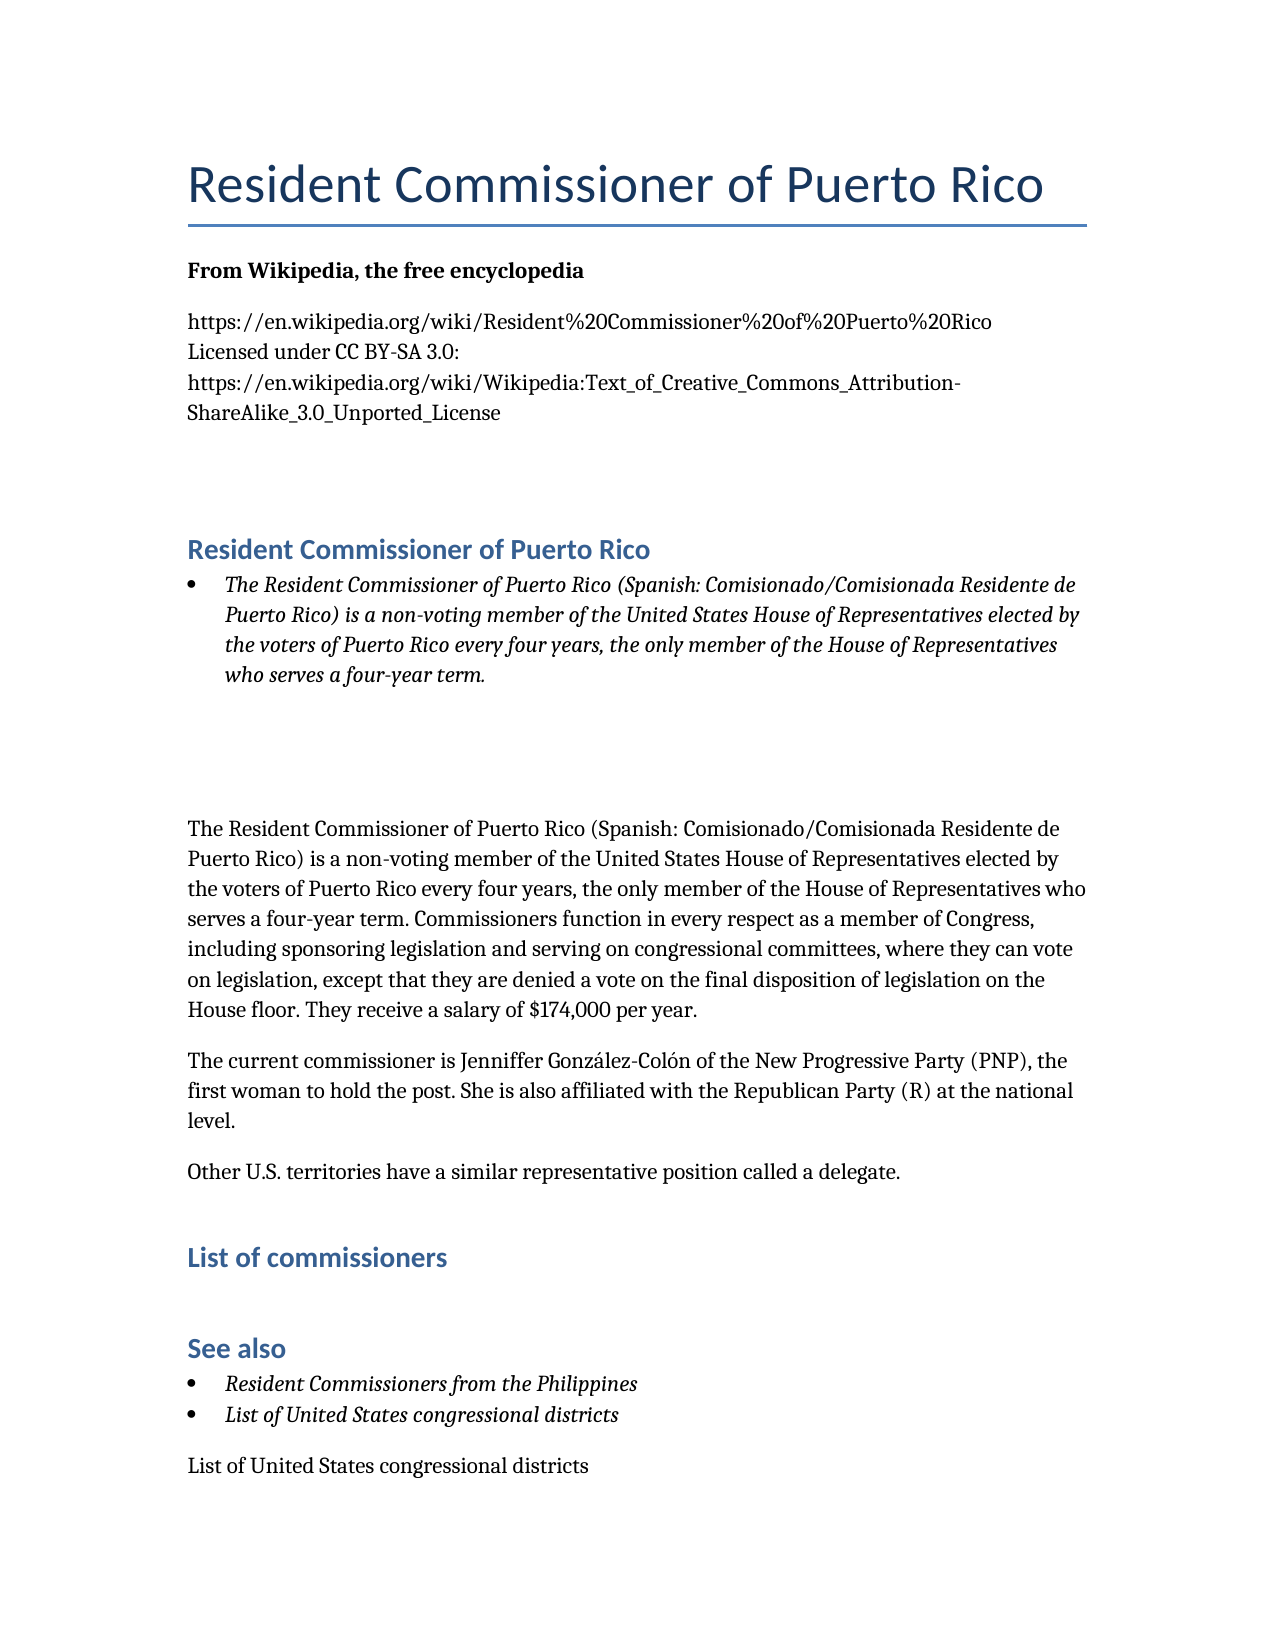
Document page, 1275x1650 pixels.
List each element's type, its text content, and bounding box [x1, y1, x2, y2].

text Other U.S. territories have a similar representative position called a delegate. [187, 1159, 1087, 1186]
text List of United States congressional districts [187, 1452, 1087, 1479]
text From Wikipedia, the free encyclopedia [187, 258, 1087, 284]
subtitle See also [187, 1330, 1087, 1366]
text https://en.wikipedia.org/wiki/Resident%20Commissioner%20of%20Puerto%20Rico Licensed under CC BY-SA 3.0: https://en.wikipedia.org/wiki/Wikipedia:Text_of_Creative_Commons_Attribution-ShareAlike_3.0_Unported_License [187, 309, 1087, 426]
title Resident Commissioner of Puerto Rico [187, 150, 1087, 227]
list Resident Commissioners from the Philippines [187, 1371, 1087, 1398]
list List of United States congressional districts [187, 1401, 1087, 1428]
subtitle Resident Commissioner of Puerto Rico [187, 531, 1087, 566]
text The current commissioner is Jenniffer González-Colón of the New Progressive Party (PNP), the first woman to hold the post. She is also affiliated with the Republican Party (R) at the national level. [187, 1048, 1087, 1134]
subtitle List of commissioners [187, 1239, 1087, 1275]
list The Resident Commissioner of Puerto Rico (Spanish: Comisionado/Comisionada Residente de Puerto Rico) is a non-voting member of the United States House of Representatives elected by the voters of Puerto Rico every four years, the only member of the House of Representatives who serves a four-year term. [187, 572, 1087, 689]
text The Resident Commissioner of Puerto Rico (Spanish: Comisionado/Comisionada Residente de Puerto Rico) is a non-voting member of the United States House of Representatives elected by the voters of Puerto Rico every four years, the only member of the House of Representatives who serves a four-year term. Commissioners function in every respect as a member of Congress, including sponsoring legislation and serving on congressional committees, where they can vote on legislation, except that they are denied a vote on the final disposition of legislation on the House floor. They receive a salary of $174,000 per year. [187, 815, 1087, 1023]
